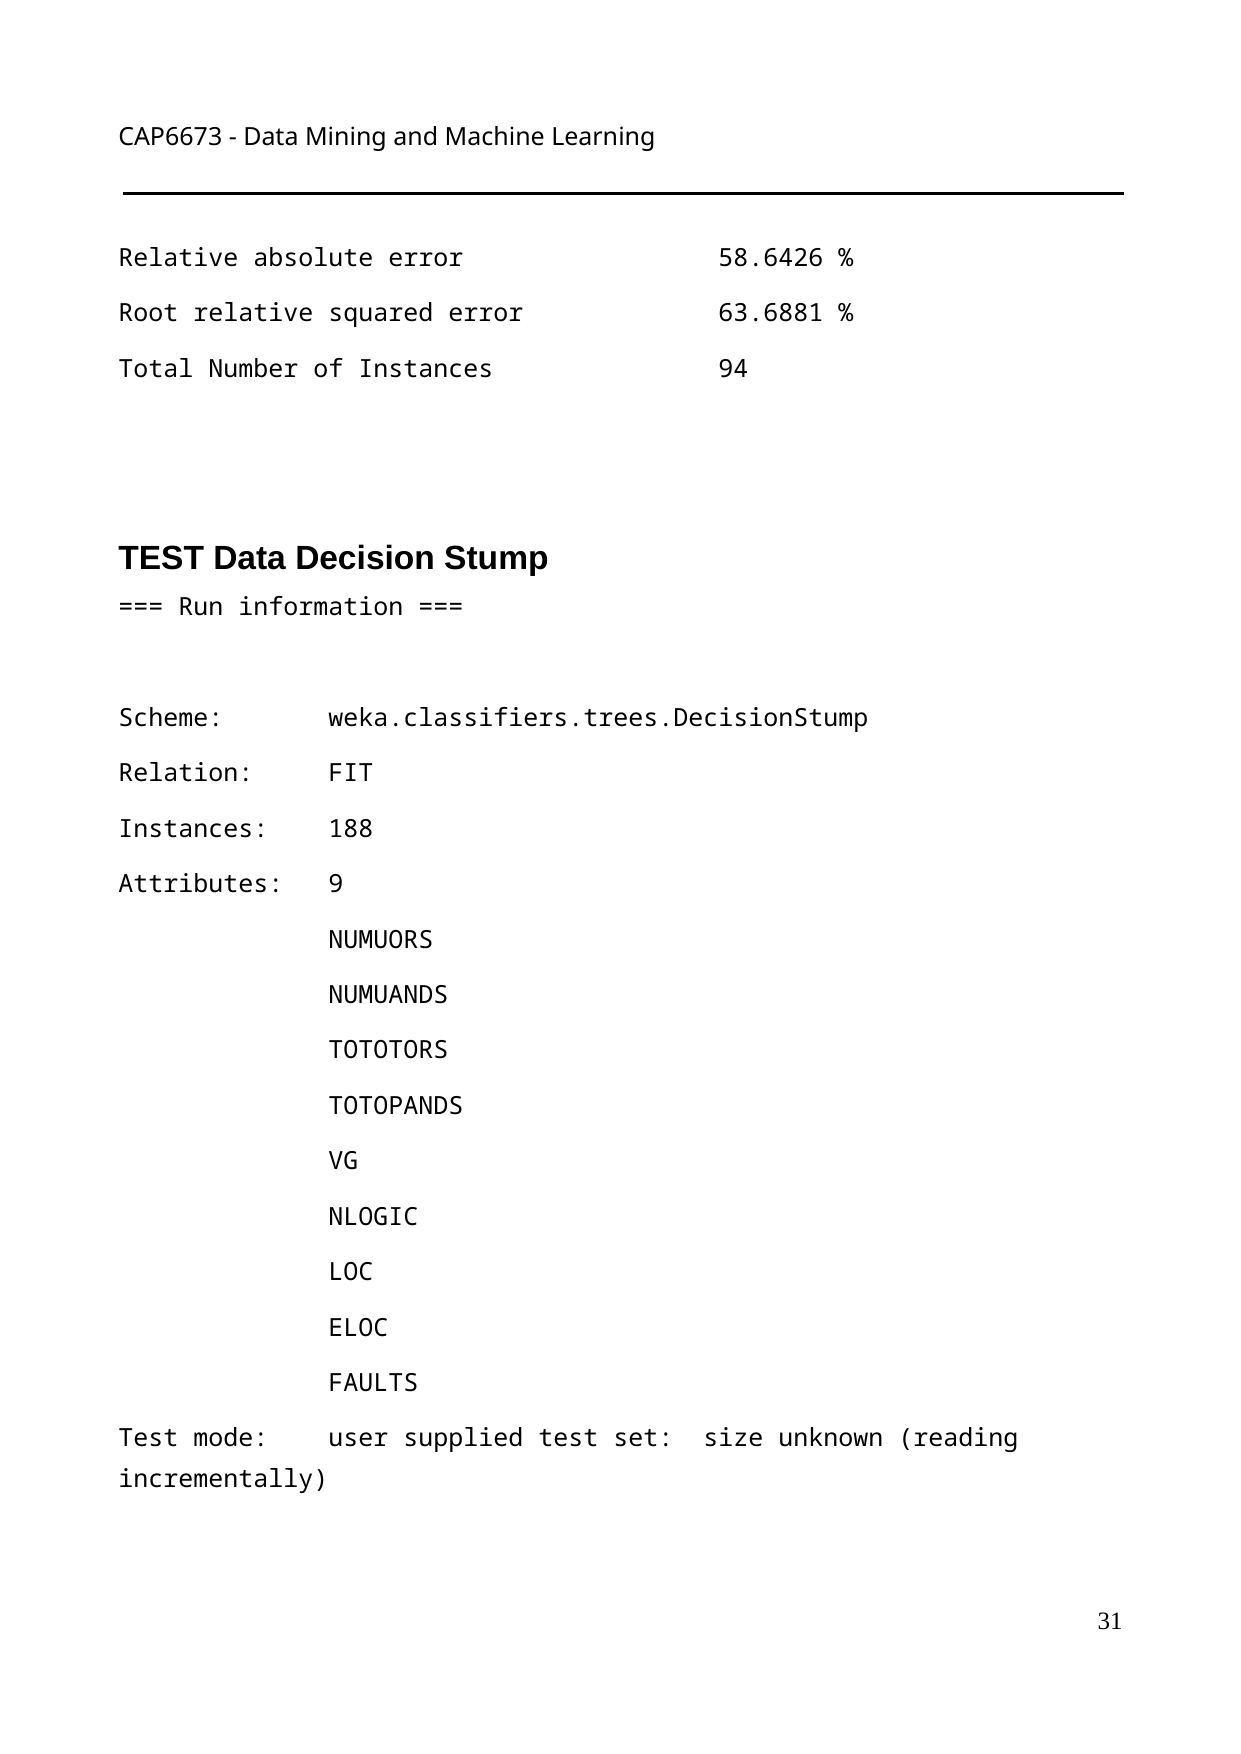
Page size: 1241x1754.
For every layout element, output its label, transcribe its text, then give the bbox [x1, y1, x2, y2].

text NUMUORS [118, 921, 1122, 955]
text Scheme: weka.classifiers.trees.DecisionStump [118, 699, 1122, 734]
text FAULTS [118, 1364, 1122, 1399]
text ELOC [118, 1309, 1122, 1343]
text VG [118, 1143, 1122, 1177]
text LOC [118, 1254, 1122, 1288]
text Total Number of Instances 94 [118, 351, 1122, 384]
text Test mode: user supplied test set: size unknown (reading incrementally) [118, 1420, 1122, 1495]
text NUMUANDS [118, 977, 1122, 1011]
text TOTOTORS [118, 1032, 1122, 1066]
text === Run information === [118, 589, 1122, 623]
text Relation: FIT [118, 755, 1122, 789]
text Relative absolute error 58.6426 % [118, 240, 1122, 274]
text NLOGIC [118, 1198, 1122, 1232]
text TOTOPANDS [118, 1087, 1122, 1122]
text Instances: 188 [118, 810, 1122, 844]
text Attributes: 9 [118, 866, 1122, 900]
text Root relative squared error 63.6881 % [118, 295, 1122, 329]
subtitle TEST Data Decision Stump [118, 538, 1122, 576]
